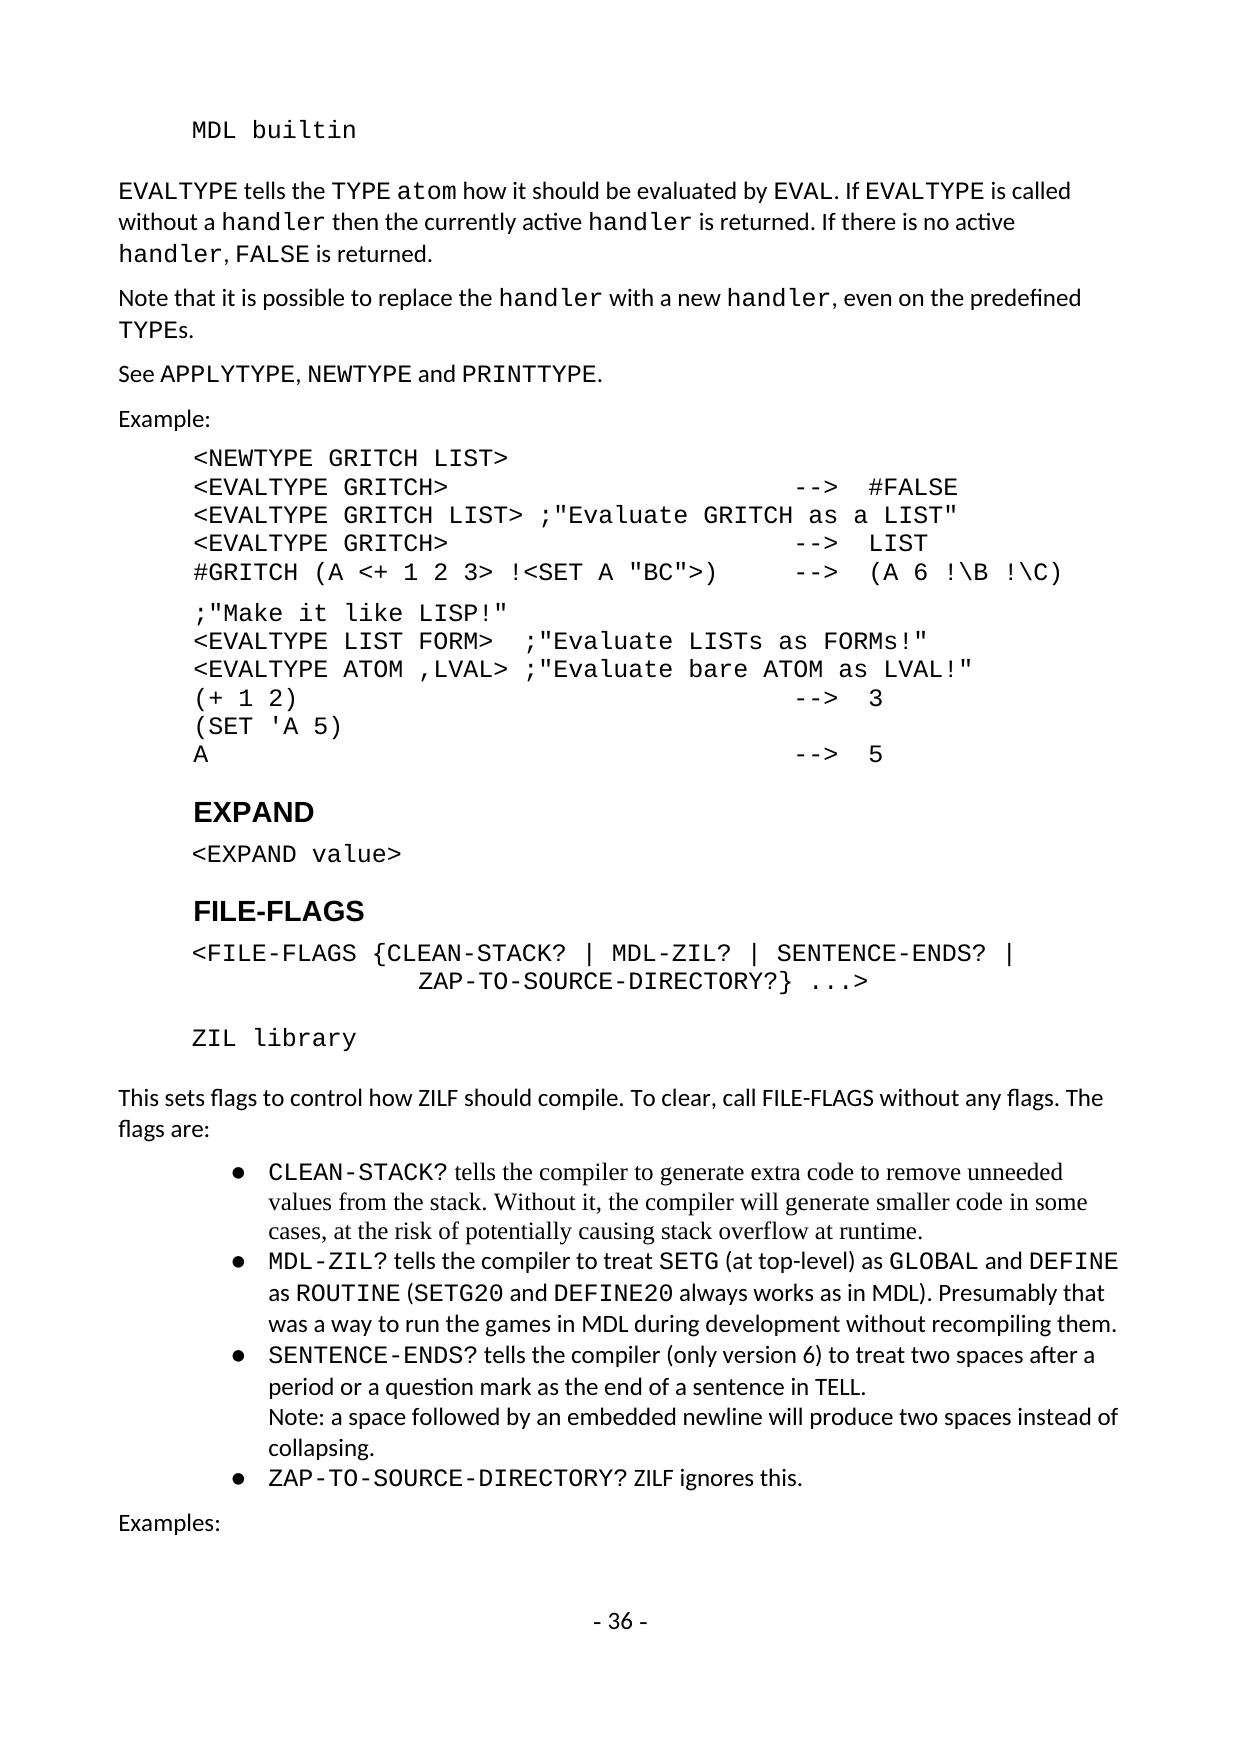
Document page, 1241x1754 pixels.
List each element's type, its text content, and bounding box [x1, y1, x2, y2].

text See APPLYTYPE, NEWTYPE and PRINTTYPE. [118, 359, 1122, 390]
text This sets flags to control how ZILF should compile. To clear, call FILE-FLAGS without any flags. The flags are: [118, 1082, 1122, 1143]
text <NEWTYPE GRITCH LIST> <EVALTYPE GRITCH> --> #FALSE <EVALTYPE GRITCH LIST> ;"Evaluate GRITCH as a LIST" <EVALTYPE GRITCH> --> LIST #GRITCH (A <+ 1 2 3> !<SET A "BC">) --> (A 6 !\B !\C) [193, 446, 1122, 588]
text EVALTYPE tells the TYPE atom how it should be evaluated by EVAL. If EVALTYPE is called without a handler then the currently active handler is returned. If there is no active handler, FALSE is returned. [118, 175, 1122, 270]
list MDL-ZIL? tells the compiler to treat SETG (at top-level) as GLOBAL and DEFINE as ROUTINE (SETG20 and DEFINE20 always works as in MDL). Presumably that was a way to run the games in MDL during development without recompiling them. [231, 1245, 1122, 1339]
text <EXPAND value> [192, 841, 1122, 869]
text Example: [118, 403, 1122, 433]
text MDL builtin [192, 118, 1122, 146]
text Examples: [118, 1507, 1122, 1537]
text ZIL library [192, 1026, 1122, 1054]
list ZAP-TO-SOURCE-DIRECTORY? ZILF ignores this. [231, 1462, 1122, 1494]
list SENTENCE-ENDS? tells the compiler (only version 6) to treat two spaces after a period or a question mark as the end of a sentence in TELL. Note: a space followed by an embedded newline will produce two spaces instead of collapsing. [231, 1339, 1122, 1462]
subtitle FILE-FLAGS [118, 894, 1122, 928]
list CLEAN-STACK? tells the compiler to generate extra code to remove unneeded values from the stack. Without it, the compiler will generate smaller code in some cases, at the risk of potentially causing stack overflow at runtime. [231, 1156, 1122, 1245]
text ;"Make it like LISP!" <EVALTYPE LIST FORM> ;"Evaluate LISTs as FORMs!" <EVALTYPE ATOM ,LVAL> ;"Evaluate bare ATOM as LVAL!" (+ 1 2) --> 3 (SET 'A 5) A --> 5 [193, 600, 1122, 770]
text <FILE-FLAGS {CLEAN-STACK? | MDL-ZIL? | SENTENCE-ENDS? | ZAP-TO-SOURCE-DIRECTORY?} ...> [192, 941, 1122, 997]
subtitle EXPAND [118, 795, 1122, 829]
text Note that it is possible to replace the handler with a new handler, even on the predefined TYPEs. [118, 283, 1122, 346]
